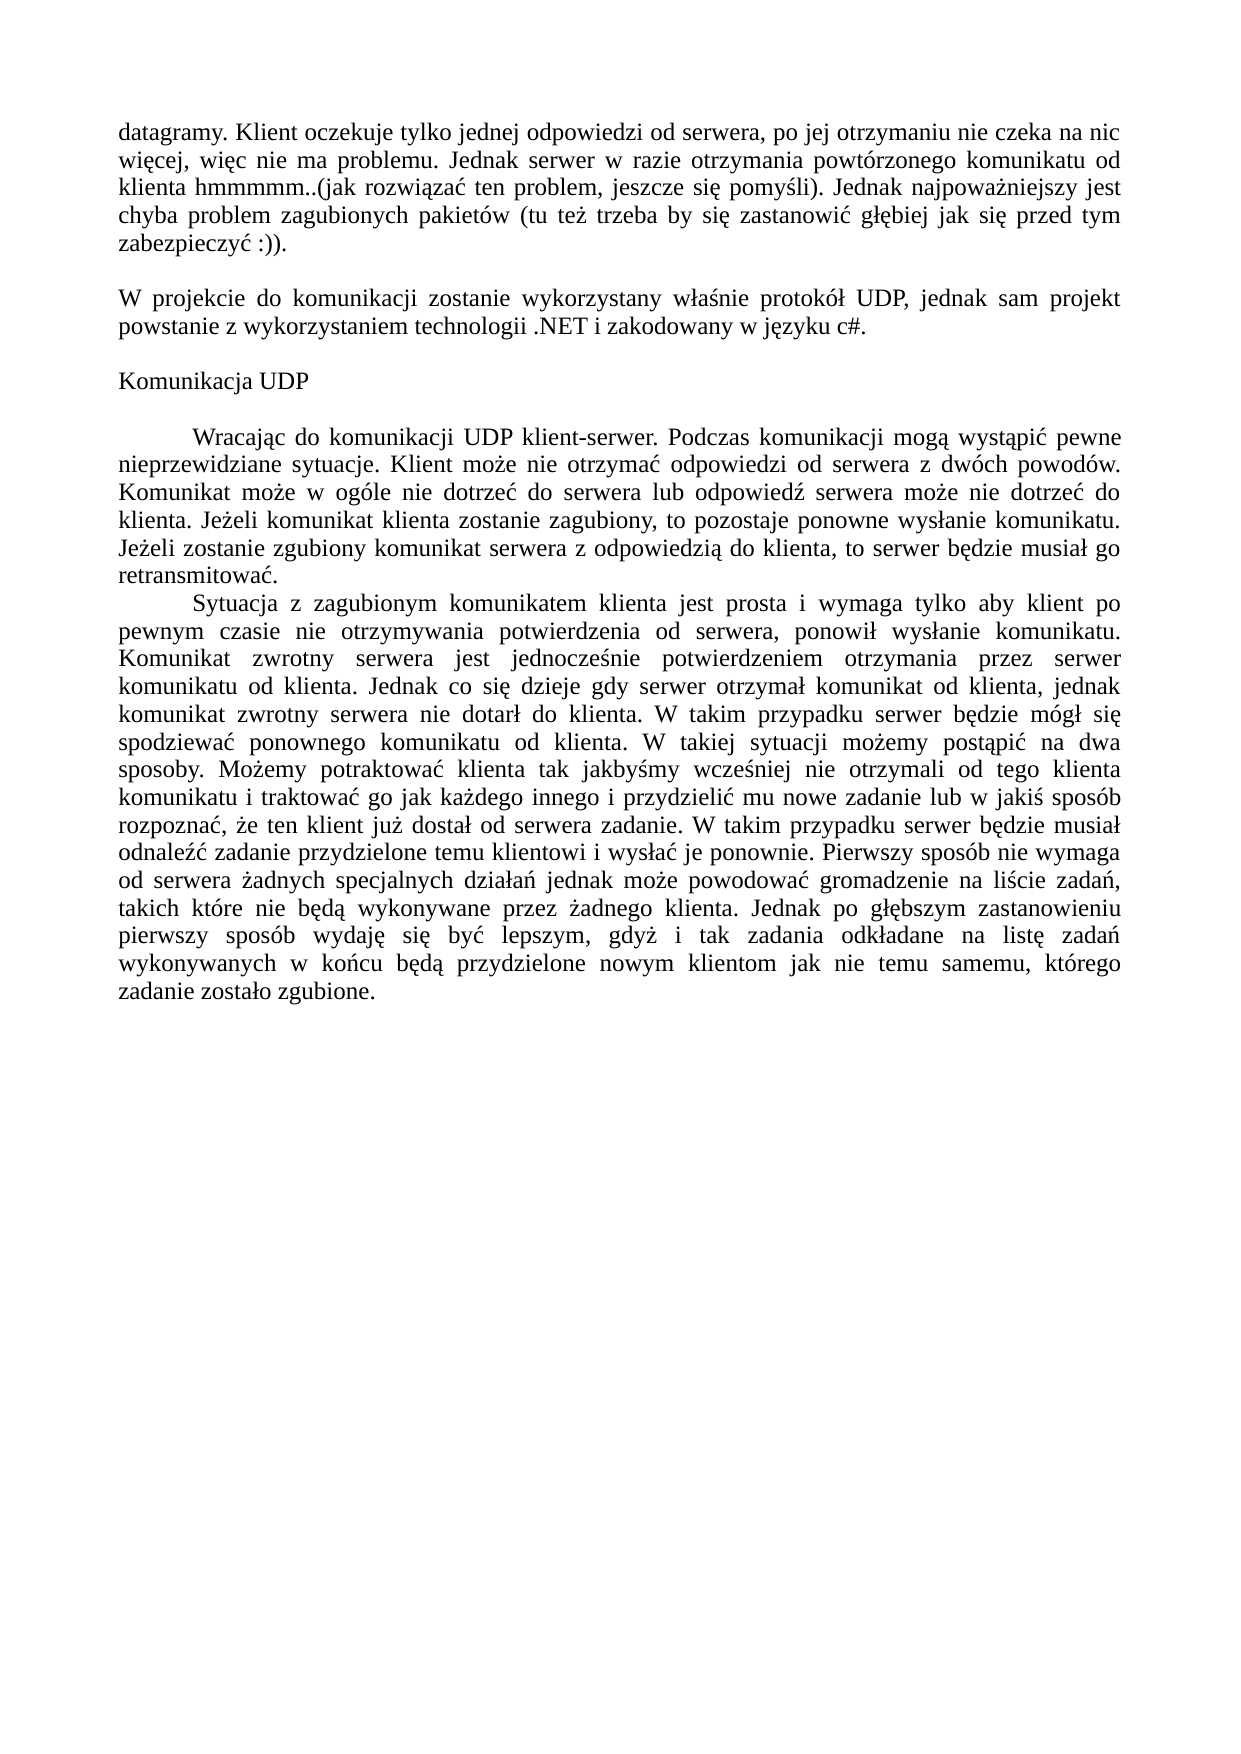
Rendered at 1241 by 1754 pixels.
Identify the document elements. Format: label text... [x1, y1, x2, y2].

text W projekcie do komunikacji zostanie wykorzystany właśnie protokół UDP, jednak sam projekt powstanie z wykorzystaniem technologii .NET i zakodowany w języku c#. [118, 284, 1122, 340]
text datagramy. Klient oczekuje tylko jednej odpowiedzi od serwera, po jej otrzymaniu nie czeka na nic więcej, więc nie ma problemu. Jednak serwer w razie otrzymania powtórzonego komunikatu od klienta hmmmmm..(jak rozwiązać ten problem, jeszcze się pomyśli). Jednak najpoważniejszy jest chyba problem zagubionych pakietów (tu też trzeba by się zastanowić głębiej jak się przed tym zabezpieczyć :)). [118, 118, 1122, 257]
text Komunikacja UDP [118, 367, 1122, 395]
text Sytuacja z zagubionym komunikatem klienta jest prosta i wymaga tylko aby klient po pewnym czasie nie otrzymywania potwierdzenia od serwera, ponowił wysłanie komunikatu. Komunikat zwrotny serwera jest jednocześnie potwierdzeniem otrzymania przez serwer komunikatu od klienta. Jednak co się dzieje gdy serwer otrzymał komunikat od klienta, jednak komunikat zwrotny serwera nie dotarł do klienta. W takim przypadku serwer będzie mógł się spodziewać ponownego komunikatu od klienta. W takiej sytuacji możemy postąpić na dwa sposoby. Możemy potraktować klienta tak jakbyśmy wcześniej nie otrzymali od tego klienta komunikatu i traktować go jak każdego innego i przydzielić mu nowe zadanie lub w jakiś sposób rozpoznać, że ten klient już dostał od serwera zadanie. W takim przypadku serwer będzie musiał odnaleźć zadanie przydzielone temu klientowi i wysłać je ponownie. Pierwszy sposób nie wymaga od serwera żadnych specjalnych działań jednak może powodować gromadzenie na liście zadań, takich które nie będą wykonywane przez żadnego klienta. Jednak po głębszym zastanowieniu pierwszy sposób wydaję się być lepszym, gdyż i tak zadania odkładane na listę zadań wykonywanych w końcu będą przydzielone nowym klientom jak nie temu samemu, którego zadanie zostało zgubione. [118, 589, 1122, 1005]
text Wracając do komunikacji UDP klient-serwer. Podczas komunikacji mogą wystąpić pewne nieprzewidziane sytuacje. Klient może nie otrzymać odpowiedzi od serwera z dwóch powodów. Komunikat może w ogóle nie dotrzeć do serwera lub odpowiedź serwera może nie dotrzeć do klienta. Jeżeli komunikat klienta zostanie zagubiony, to pozostaje ponowne wysłanie komunikatu. Jeżeli zostanie zgubiony komunikat serwera z odpowiedzią do klienta, to serwer będzie musiał go retransmitować. [118, 423, 1122, 589]
